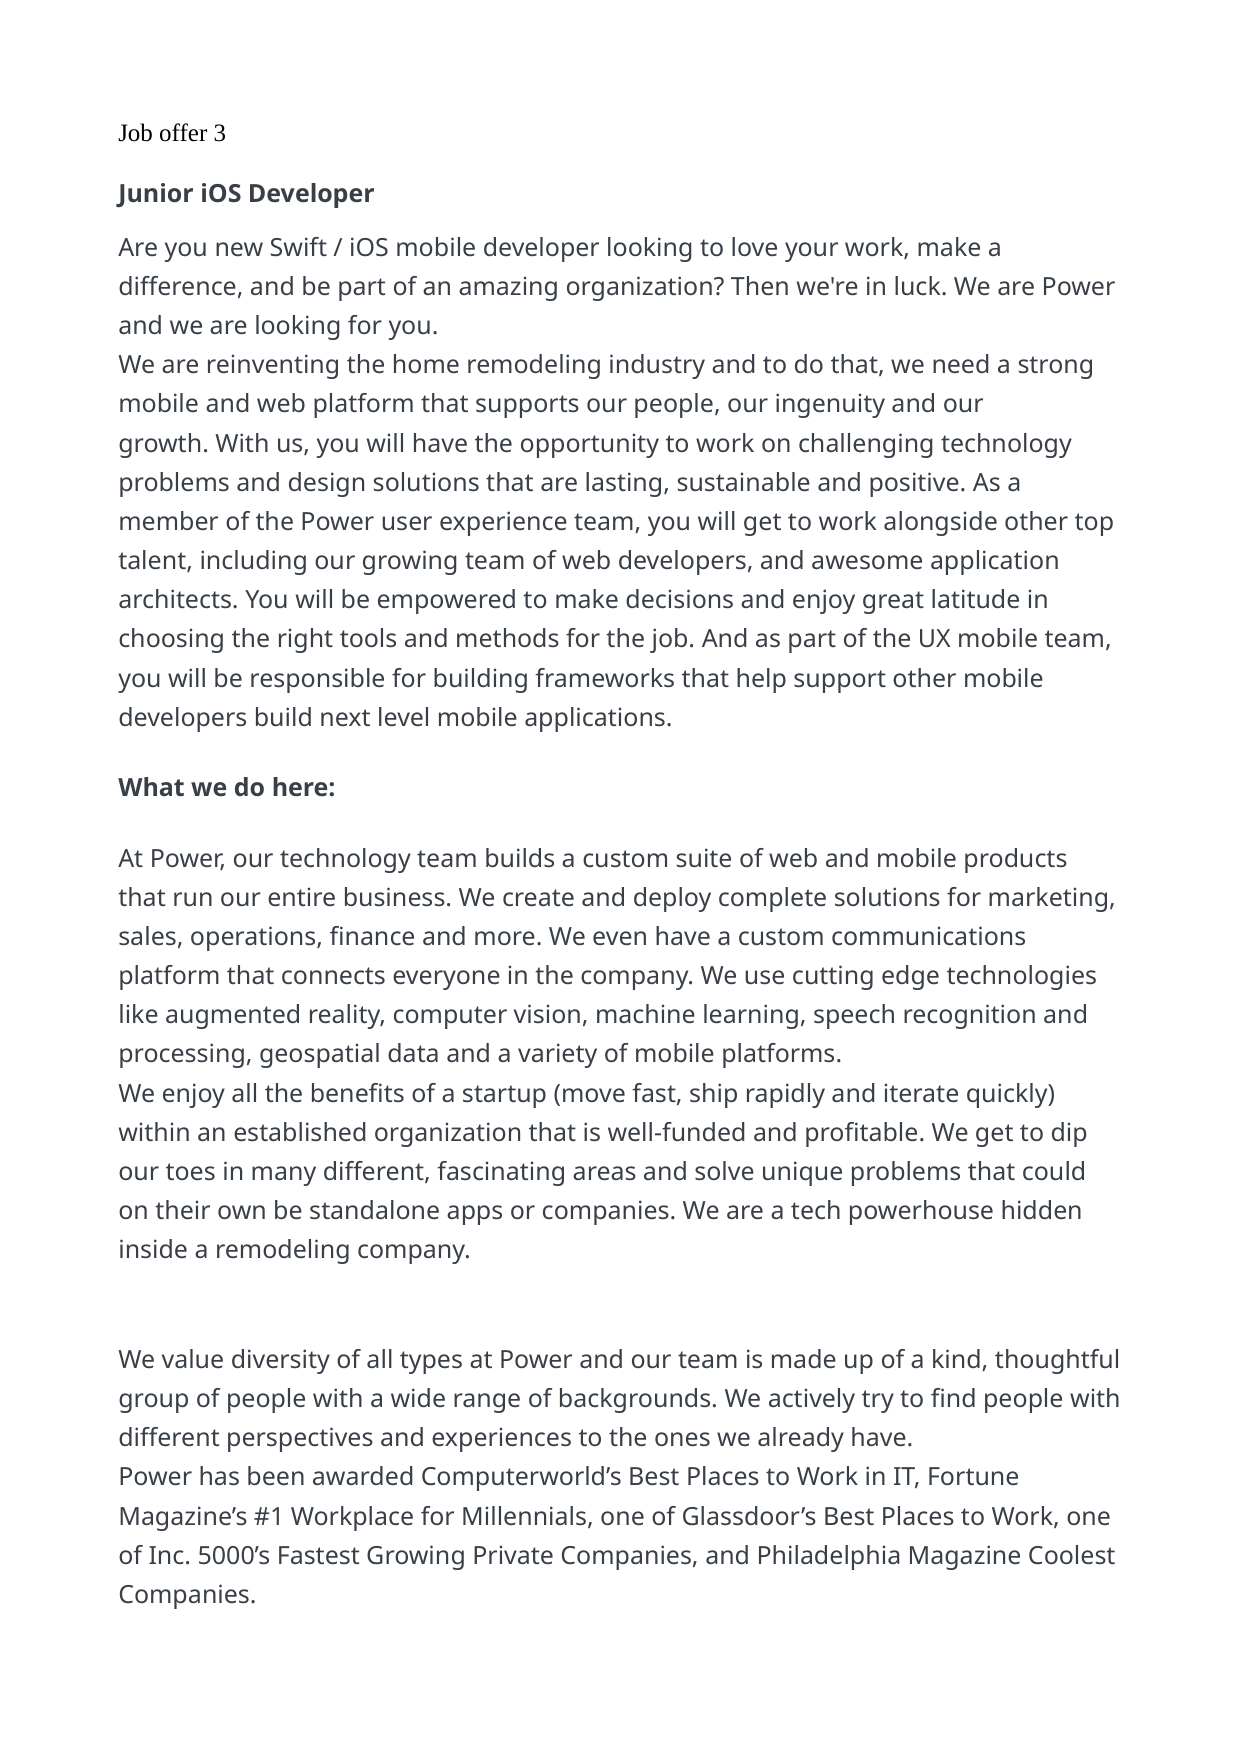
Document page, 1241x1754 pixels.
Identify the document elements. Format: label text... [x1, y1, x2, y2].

text What we do here: [118, 770, 1122, 804]
text At Power, our technology team builds a custom suite of web and mobile products that run our entire business. We create and deploy complete solutions for marketing, sales, operations, finance and more. We even have a custom communications platform that connects everyone in the company. We use cutting edge technologies like augmented reality, computer vision, machine learning, speech recognition and processing, geospatial data and a variety of mobile platforms. We enjoy all the benefits of a startup (move fast, ship rapidly and iterate quickly) within an established organization that is well-funded and profitable. We get to dip our toes in many different, fascinating areas and solve unique problems that could on their own be standalone apps or companies. We are a tech powerhouse hidden inside a remodeling company. [118, 840, 1122, 1266]
text Job offer 3 [118, 118, 1122, 147]
text Are you new Swift / iOS mobile developer looking to love your work, make a difference, and be part of an amazing organization? Then we're in luck. We are Power and we are looking for you. We are reinventing the home remodeling industry and to do that, we need a strong mobile and web platform that supports our people, our ingenuity and our growth. With us, you will have the opportunity to work on challenging technology problems and design solutions that are lasting, sustainable and positive. As a member of the Power user experience team, you will get to work alongside other top talent, including our growing team of web developers, and awesome application architects. You will be empowered to make decisions and enjoy great latitude in choosing the right tools and methods for the job. And as part of the UX mobile team, you will be responsible for building frameworks that help support other mobile developers build next level mobile applications. [118, 229, 1122, 733]
text Junior iOS Developer [118, 176, 1122, 210]
text We value diversity of all types at Power and our team is made up of a kind, thoughtful group of people with a wide range of backgrounds. We actively try to find people with different perspectives and experiences to the ones we already have. Power has been awarded Computerworld’s Best Places to Work in IT, Fortune Magazine’s #1 Workplace for Millennials, one of Glassdoor’s Best Places to Work, one of Inc. 5000’s Fastest Growing Private Companies, and Philadelphia Magazine Coolest Companies. [118, 1302, 1122, 1611]
